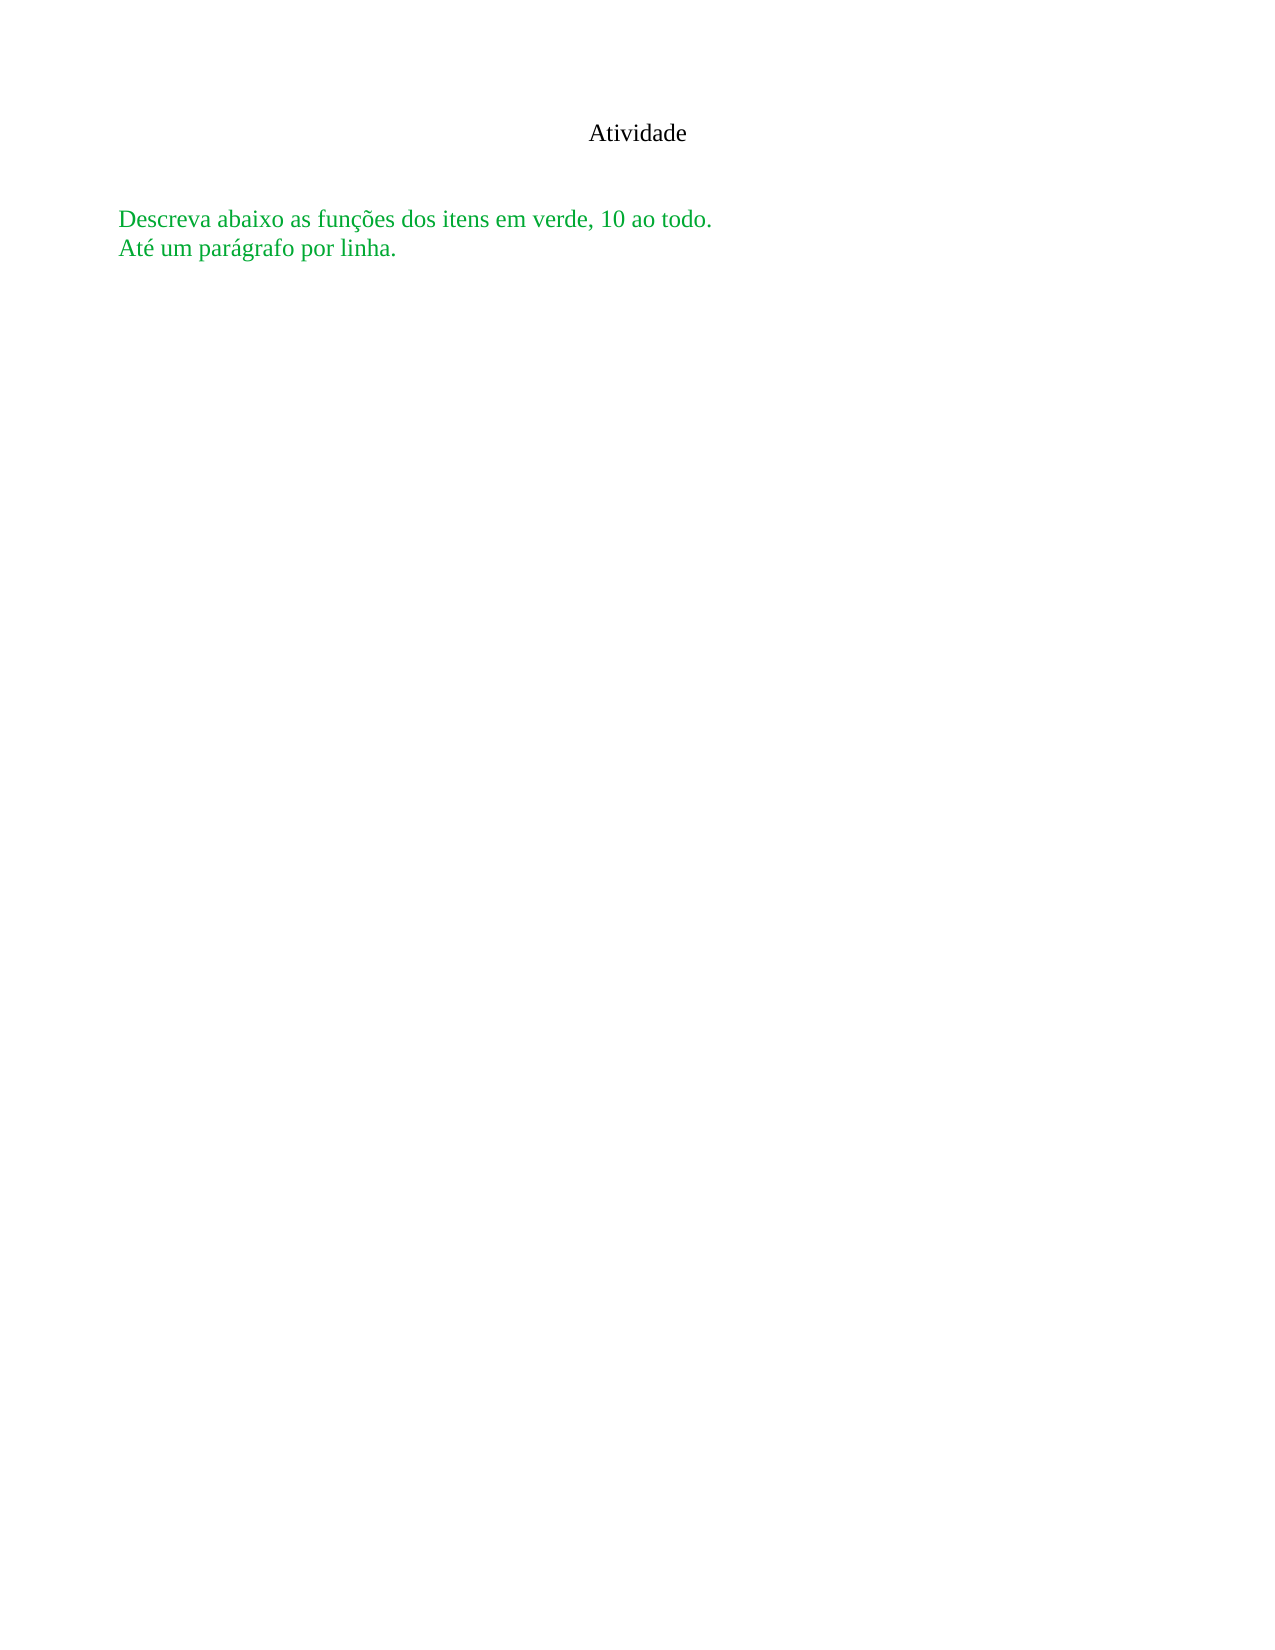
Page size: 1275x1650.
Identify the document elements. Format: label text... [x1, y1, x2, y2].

text Até um parágrafo por linha. [118, 233, 1157, 262]
text Atividade [118, 118, 1157, 147]
text Descreva abaixo as funções dos itens em verde, 10 ao todo. [118, 204, 1157, 233]
